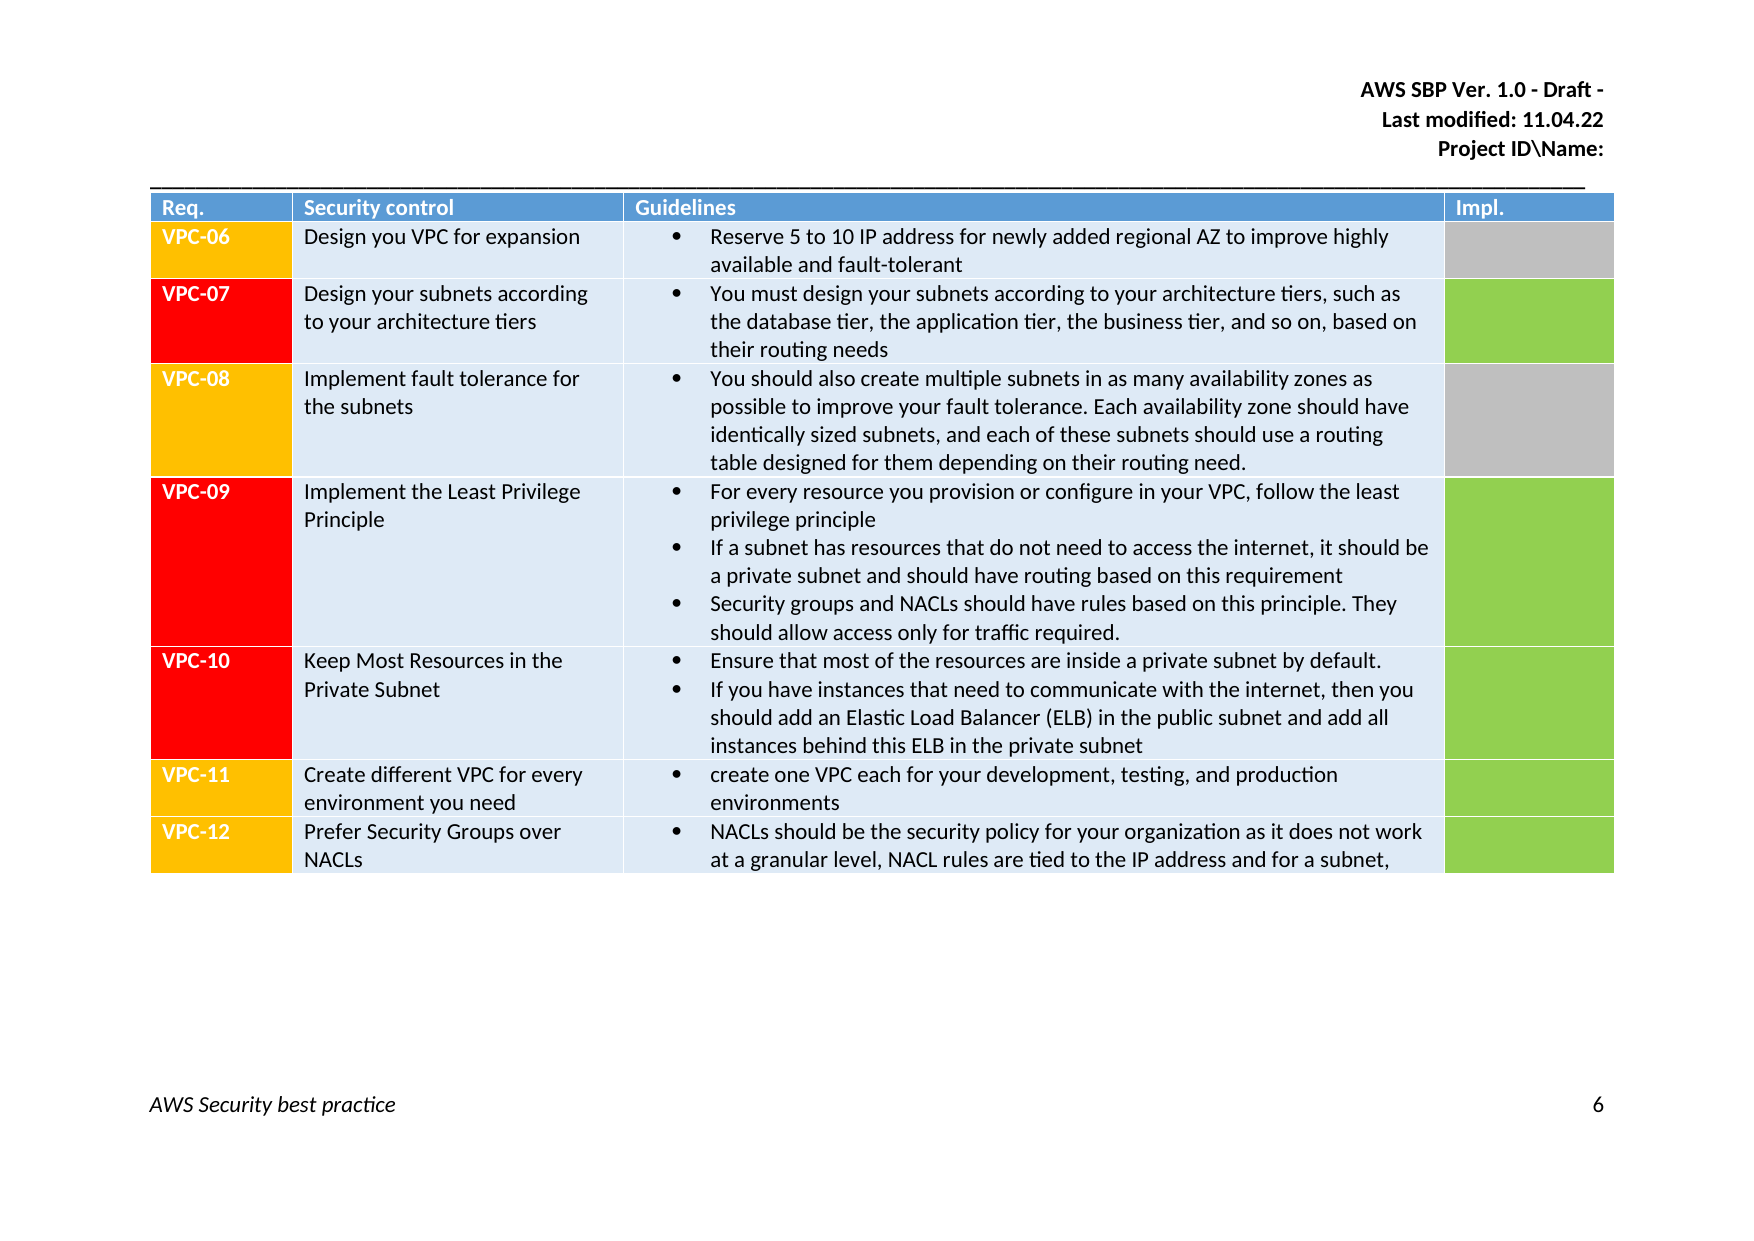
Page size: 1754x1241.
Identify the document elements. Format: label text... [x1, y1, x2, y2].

table_cell [1445, 222, 1614, 278]
table_cell VPC-09 [151, 478, 292, 646]
table_cell You should also create multiple subnets in as many availability zones as possible to improve your fault tolerance. Each availability zone should have identically sized subnets, and each of these subnets should use a routing table designed for them depending on their routing need. [624, 364, 1444, 476]
table_cell VPC-06 [151, 222, 292, 278]
table_cell [1445, 817, 1614, 873]
table_header Impl. [1445, 193, 1614, 221]
table_cell VPC-11 [151, 760, 292, 816]
table_cell Design your subnets according to your architecture tiers [293, 279, 623, 363]
table_cell [1445, 760, 1614, 816]
table_cell Keep Most Resources in the Private Subnet [293, 647, 623, 759]
table_cell Design you VPC for expansion [293, 222, 623, 278]
table_cell Ensure that most of the resources are inside a private subnet by default. If you have instances that need to communicate with the internet, then you should add an Elastic Load Balancer (ELB) in the public subnet and add all instances behind this ELB in the private subnet [624, 647, 1444, 759]
table_cell Implement fault tolerance for the subnets [293, 364, 623, 476]
table_cell VPC-12 [151, 817, 292, 873]
table_cell [1445, 478, 1614, 646]
table_header Security control [293, 193, 623, 221]
table_cell VPC-08 [151, 364, 292, 476]
table_header Guidelines [624, 193, 1444, 221]
table_cell You must design your subnets according to your architecture tiers, such as the database tier, the application tier, the business tier, and so on, based on their routing needs [624, 279, 1444, 363]
table_cell For every resource you provision or configure in your VPC, follow the least privilege principle If a subnet has resources that do not need to access the internet, it should be a private subnet and should have routing based on this requirement Security groups and NACLs should have rules based on this principle. They should allow access only for traffic required. [624, 478, 1444, 646]
table_cell VPC-10 [151, 647, 292, 759]
table_cell [1445, 364, 1614, 476]
table_cell [1445, 279, 1614, 363]
table_cell create one VPC each for your development, testing, and production environments [624, 760, 1444, 816]
table_header Req. [151, 193, 292, 221]
table_cell VPC-07 [151, 279, 292, 363]
table_cell [1445, 647, 1614, 759]
table_cell Prefer Security Groups over NACLs [293, 817, 623, 873]
table_cell Reserve 5 to 10 IP address for newly added regional AZ to improve highly available and fault-tolerant [624, 222, 1444, 278]
table_cell NACLs should be the security policy for your organization as it does not work at a granular level, NACL rules are tied to the IP address and for a subnet, [624, 817, 1444, 873]
table_cell Implement the Least Privilege Principle [293, 478, 623, 646]
table_cell Create different VPC for every environment you need [293, 760, 623, 816]
